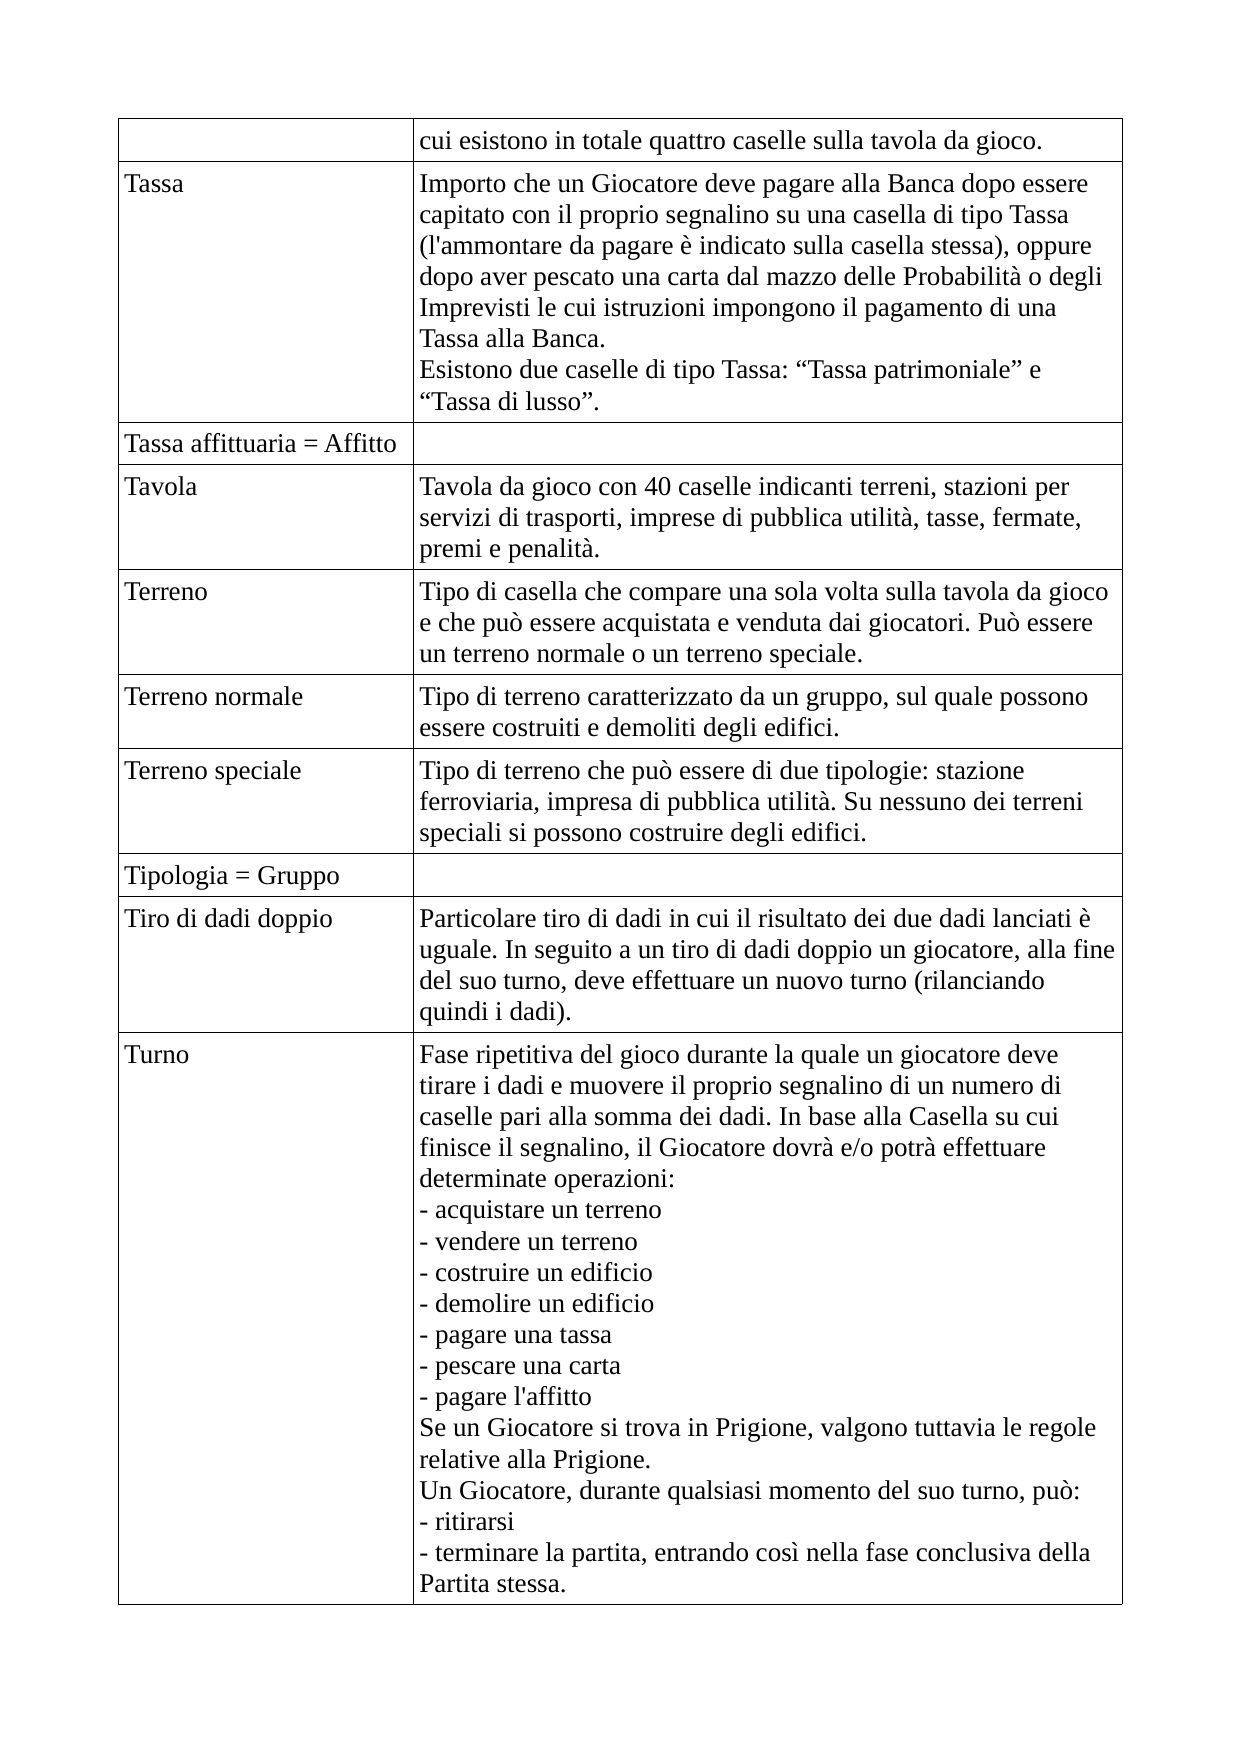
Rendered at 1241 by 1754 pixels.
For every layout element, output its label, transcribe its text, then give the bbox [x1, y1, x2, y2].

table_cell Tipo di casella che compare una sola volta sulla tavola da gioco e che può essere acquistata e venduta dai giocatori. Può essere un terreno normale o un terreno speciale. [414, 570, 1122, 674]
table_cell cui esistono in totale quattro caselle sulla tavola da gioco. [414, 119, 1122, 161]
table_cell Fase ripetitiva del gioco durante la quale un giocatore deve tirare i dadi e muovere il proprio segnalino di un numero di caselle pari alla somma dei dadi. In base alla Casella su cui finisce il segnalino, il Giocatore dovrà e/o potrà effettuare determinate operazioni: - acquistare un terreno - vendere un terreno - costruire un edificio - demolire un edificio - pagare una tassa - pescare una carta - pagare l'affitto Se un Giocatore si trova in Prigione, valgono tuttavia le regole relative alla Prigione. Un Giocatore, durante qualsiasi momento del suo turno, può: - ritirarsi - terminare la partita, entrando così nella fase conclusiva della Partita stessa. [414, 1033, 1122, 1604]
table_cell Tassa affittuaria = Affitto [119, 423, 413, 464]
table_cell Terreno normale [119, 675, 413, 748]
table_cell Importo che un Giocatore deve pagare alla Banca dopo essere capitato con il proprio segnalino su una casella di tipo Tassa (l'ammontare da pagare è indicato sulla casella stessa), oppure dopo aver pescato una carta dal mazzo delle Probabilità o degli Imprevisti le cui istruzioni impongono il pagamento di una Tassa alla Banca. Esistono due caselle di tipo Tassa: “Tassa patrimoniale” e “Tassa di lusso”. [414, 162, 1122, 422]
table_cell [414, 423, 1122, 464]
table_cell [414, 854, 1122, 896]
table_cell Tavola [119, 465, 413, 569]
table_cell [119, 119, 413, 161]
table_cell Tassa [119, 162, 413, 422]
table_cell Tiro di dadi doppio [119, 897, 413, 1032]
table_cell Tavola da gioco con 40 caselle indicanti terreni, stazioni per servizi di trasporti, imprese di pubblica utilità, tasse, fermate, premi e penalità. [414, 465, 1122, 569]
table_cell Terreno speciale [119, 749, 413, 853]
table_cell Tipo di terreno caratterizzato da un gruppo, sul quale possono essere costruiti e demoliti degli edifici. [414, 675, 1122, 748]
table_cell Tipo di terreno che può essere di due tipologie: stazione ferroviaria, impresa di pubblica utilità. Su nessuno dei terreni speciali si possono costruire degli edifici. [414, 749, 1122, 853]
table_cell Particolare tiro di dadi in cui il risultato dei due dadi lanciati è uguale. In seguito a un tiro di dadi doppio un giocatore, alla fine del suo turno, deve effettuare un nuovo turno (rilanciando quindi i dadi). [414, 897, 1122, 1032]
table_cell Terreno [119, 570, 413, 674]
table_cell Turno [119, 1033, 413, 1604]
table_cell Tipologia = Gruppo [119, 854, 413, 896]
